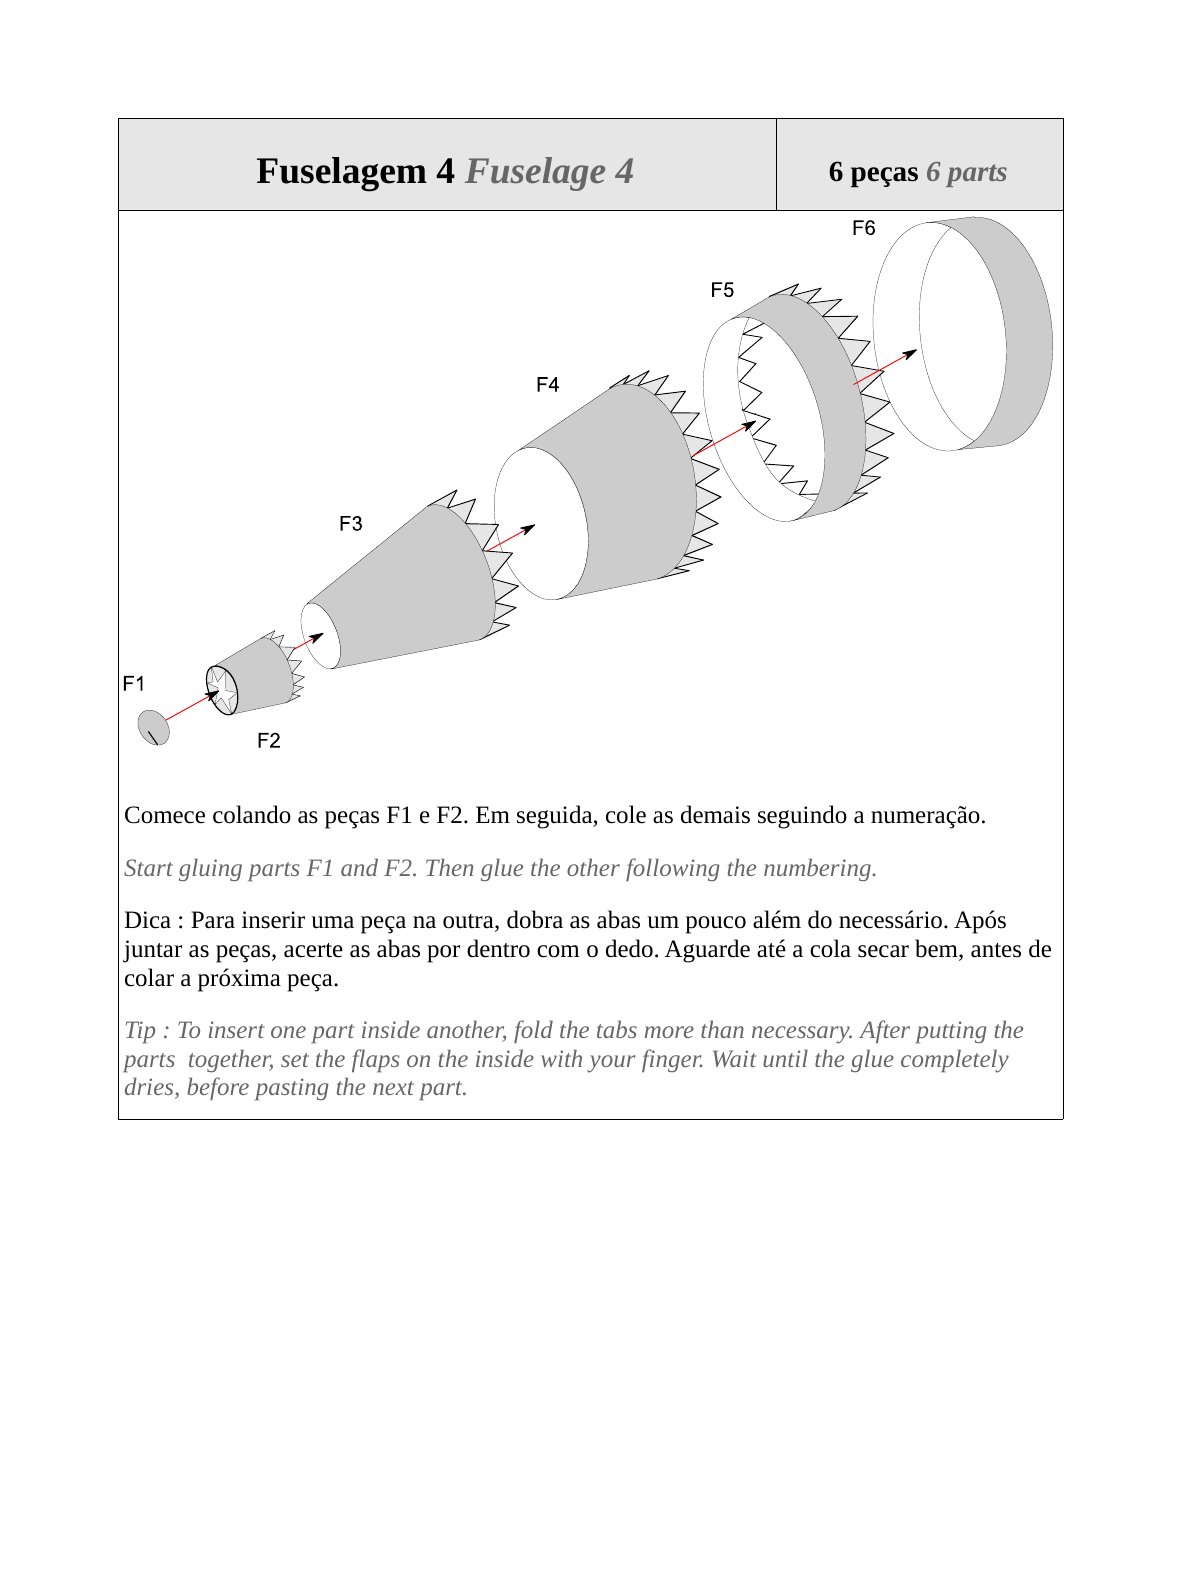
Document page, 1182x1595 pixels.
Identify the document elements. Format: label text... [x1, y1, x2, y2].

table_header Fuselagem 4 Fuselage 4 [119, 119, 776, 210]
table_cell Comece colando as peças F1 e F2. Em seguida, cole as demais seguindo a numeração. Start gluing parts F1 and F2. Then glue the other following the numbering. Dica : Para inserir uma peça na outra, dobra as abas um pouco além do necessário. Após juntar as peças, acerte as abas por dentro com o dedo. Aguarde até a cola secar bem, antes de colar a próxima peça. Tip : To insert one part inside another, fold the tabs more than necessary. After putting the parts together, set the flaps on the inside with your finger. Wait until the glue completely dries, before pasting the next part. [119, 211, 1063, 1119]
table_header 6 peças 6 parts [777, 119, 1063, 210]
